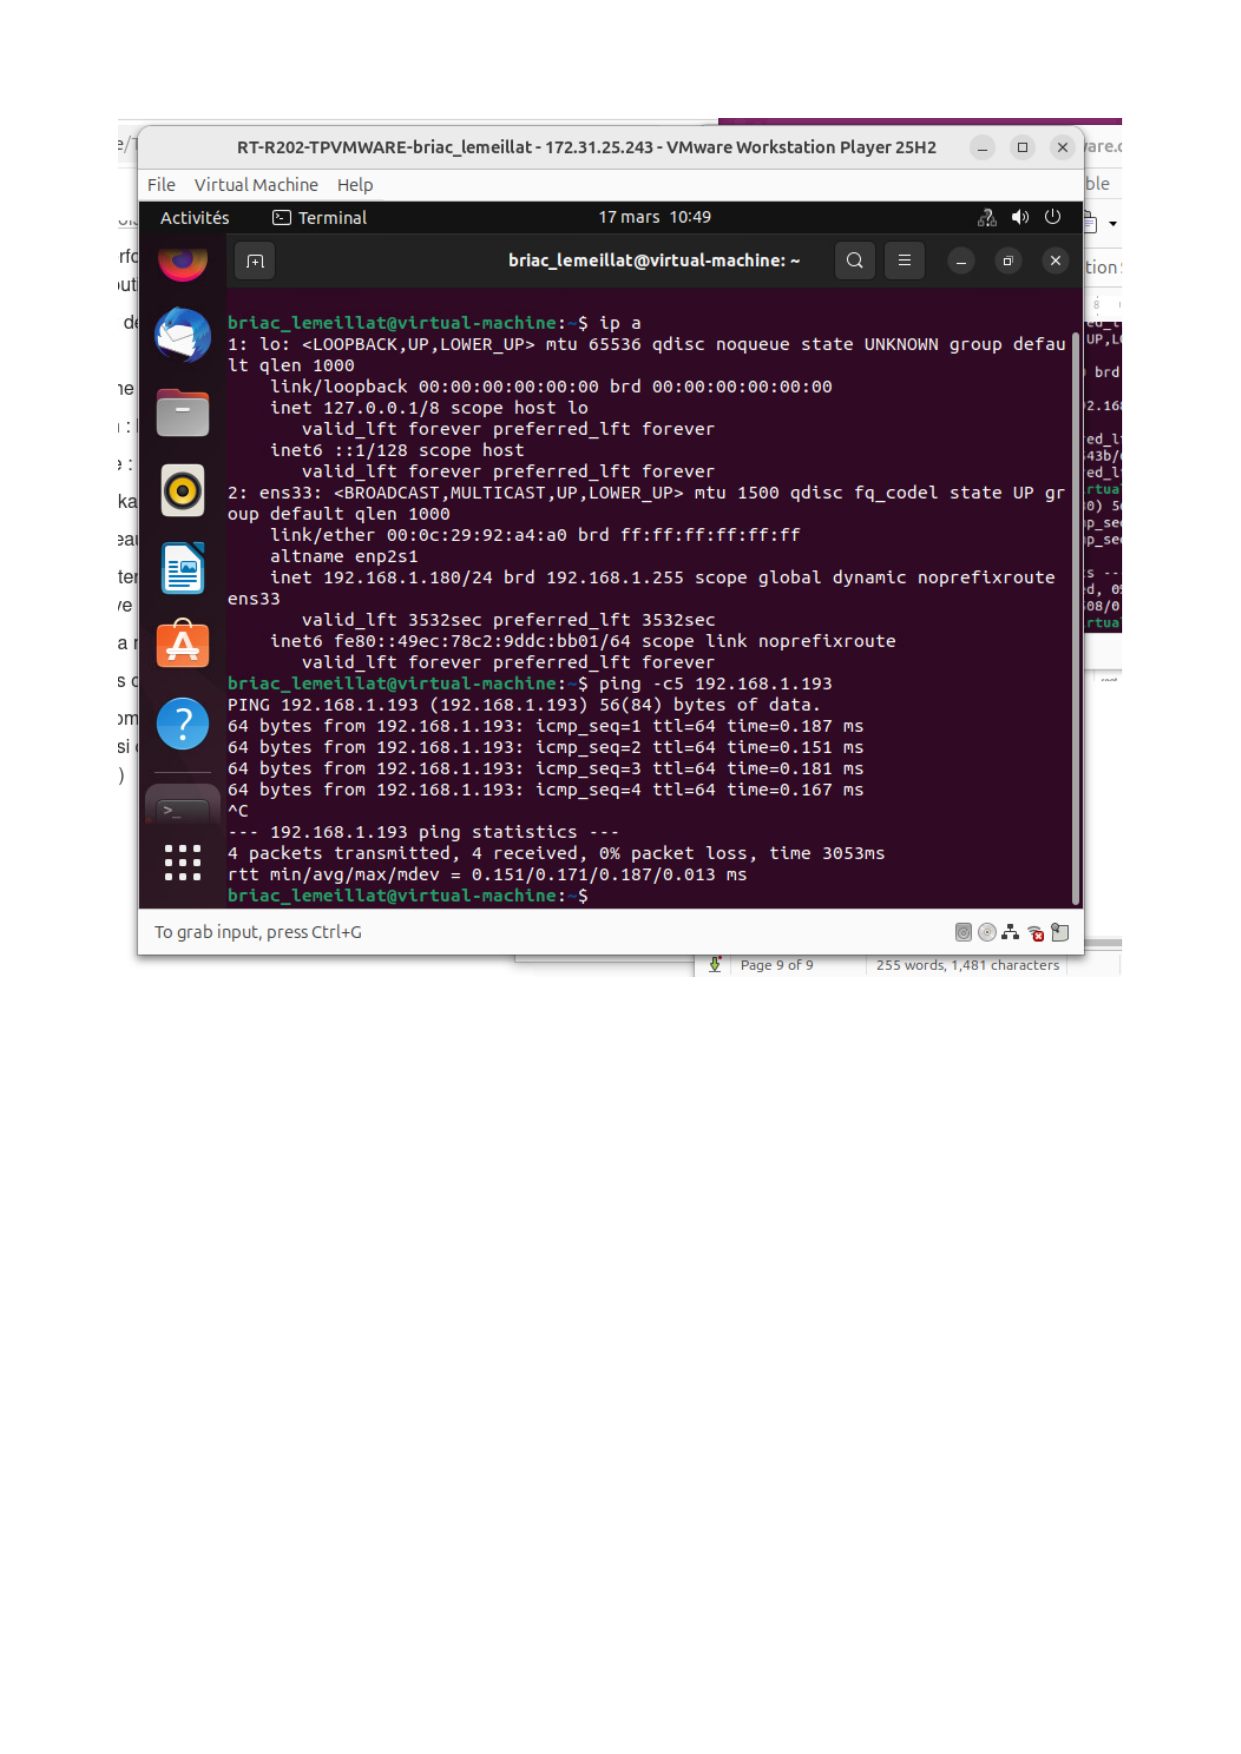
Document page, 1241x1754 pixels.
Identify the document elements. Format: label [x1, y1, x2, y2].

picture [118, 118, 1123, 977]
